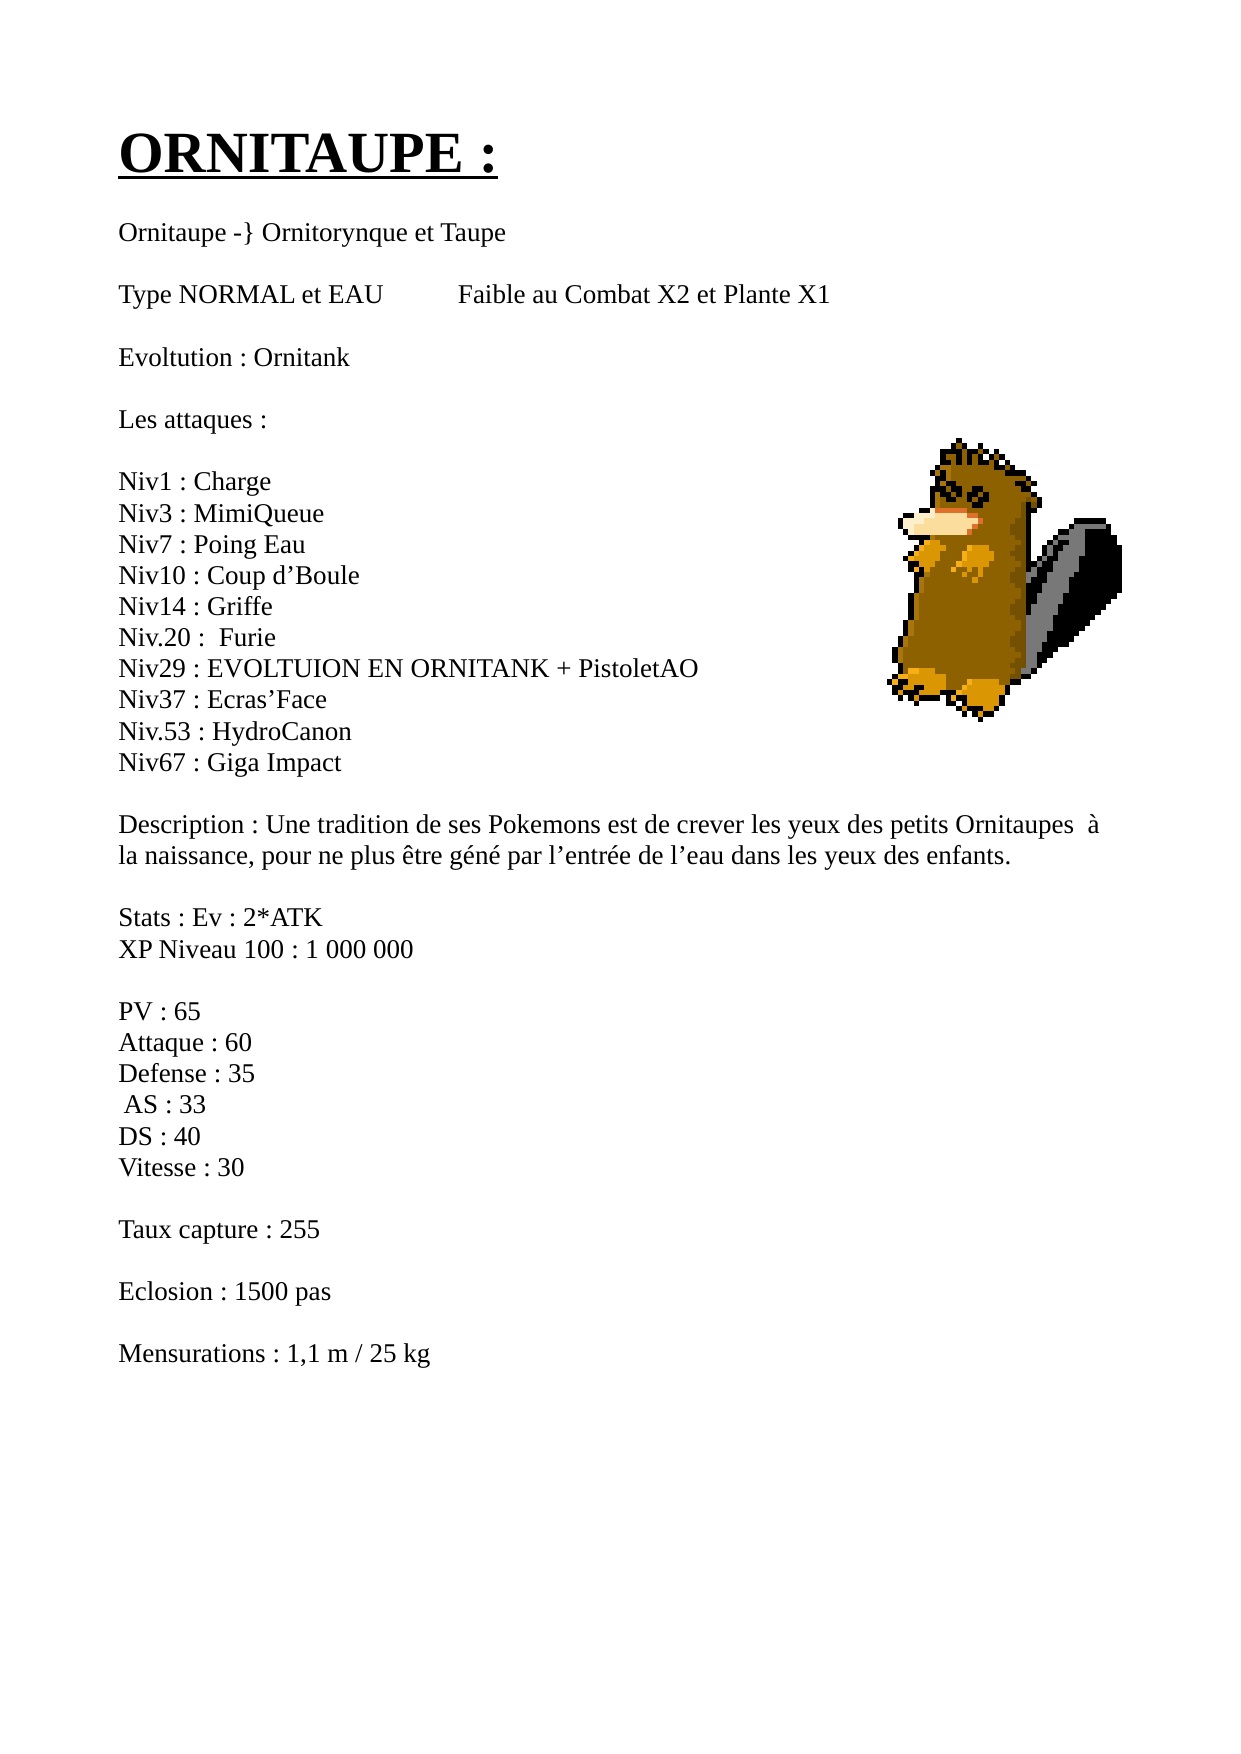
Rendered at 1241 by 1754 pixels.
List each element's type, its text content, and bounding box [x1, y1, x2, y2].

text Attaque : 60 [118, 1026, 1122, 1057]
text Mensurations : 1,1 m / 25 kg [118, 1338, 1122, 1369]
text Niv.20 : Furie [118, 621, 802, 652]
text ORNITAUPE : [118, 118, 1122, 185]
text Stats : Ev : 2*ATK [118, 902, 1122, 933]
text Eclosion : 1500 pas [118, 1275, 1122, 1306]
text Niv7 : Poing Eau [118, 528, 802, 559]
text Niv29 : EVOLTUION EN ORNITANK + PistoletAO [118, 652, 802, 683]
text Niv14 : Griffe [118, 590, 802, 621]
text Niv37 : Ecras’Face [118, 683, 802, 715]
text Taux capture : 255 [118, 1213, 1122, 1244]
text Defense : 35 [118, 1057, 1122, 1088]
text Type NORMAL et EAU Faible au Combat X2 et Plante X1 [118, 279, 1122, 310]
text Niv.53 : HydroCanon [118, 715, 802, 746]
text Niv1 : Charge [118, 466, 802, 497]
text Les attaques : [118, 403, 802, 434]
text Niv67 : Giga Impact [118, 746, 1122, 777]
text Niv10 : Coup d’Boule [118, 559, 802, 590]
text PV : 65 [118, 995, 1122, 1026]
text Description : Une tradition de ses Pokemons est de crever les yeux des petits Ornitaupes à la naissance, pour ne plus être géné par l’entrée de l’eau dans les yeux des enfants. [118, 808, 1122, 870]
text Niv3 : MimiQueue [118, 497, 802, 528]
text XP Niveau 100 : 1 000 000 [118, 933, 1122, 964]
text DS : 40 [118, 1119, 1122, 1151]
text Evoltution : Ornitank [118, 341, 1122, 372]
text Vitesse : 30 [118, 1151, 1122, 1182]
text AS : 33 [118, 1088, 1122, 1119]
picture [802, 385, 1176, 760]
text Ornitaupe -} Ornitorynque et Taupe [118, 216, 1122, 247]
